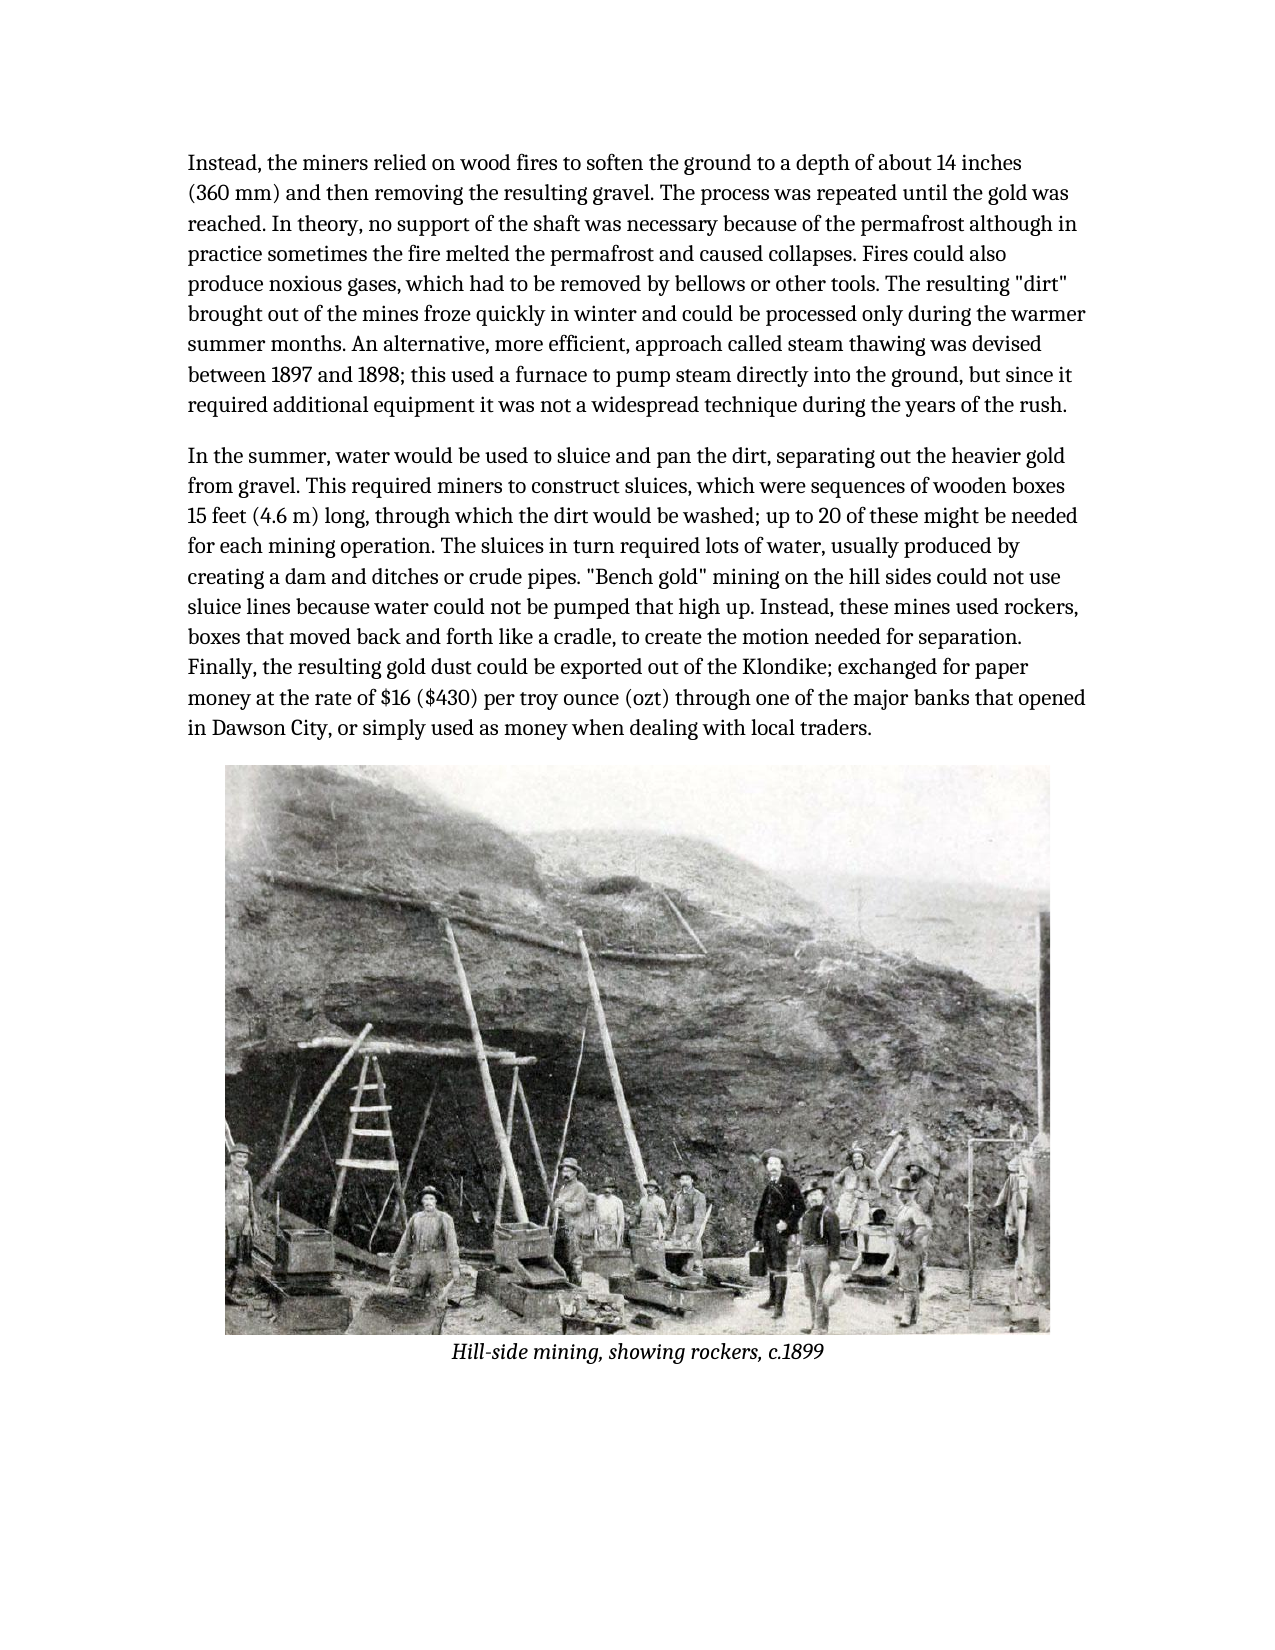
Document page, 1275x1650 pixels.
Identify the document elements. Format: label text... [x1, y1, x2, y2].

text Instead, the miners relied on wood fires to soften the ground to a depth of about 14 inches (360 mm) and then removing the resulting gravel. The process was repeated until the gold was reached. In theory, no support of the shaft was necessary because of the permafrost although in practice sometimes the fire melted the permafrost and caused collapses. Fires could also produce noxious gases, which had to be removed by bellows or other tools. The resulting "dirt" brought out of the mines froze quickly in winter and could be processed only during the warmer summer months. An alternative, more efficient, approach called steam thawing was devised between 1897 and 1898; this used a furnace to pump steam directly into the ground, but since it required additional equipment it was not a widespread technique during the years of the rush. [187, 150, 1087, 418]
text In the summer, water would be used to sluice and pan the dirt, separating out the heavier gold from gravel. This required miners to construct sluices, which were sequences of wooden boxes 15 feet (4.6 m) long, through which the dirt would be washed; up to 20 of these might be needed for each mining operation. The sluices in turn required lots of water, usually produced by creating a dam and ditches or crude pipes. "Bench gold" mining on the hill sides could not use sluice lines because water could not be pumped that high up. Instead, these mines used rockers, boxes that moved back and forth like a cradle, to create the motion needed for separation. Finally, the resulting gold dust could be exported out of the Klondike; exchanged for paper money at the rate of $16 ($430) per troy ounce (ozt) through one of the major banks that opened in Dawson City, or simply used as money when dealing with local traders. [187, 443, 1087, 741]
text Hill-side mining, showing rockers, c.1899 [187, 766, 1087, 1365]
picture [225, 765, 1050, 1335]
